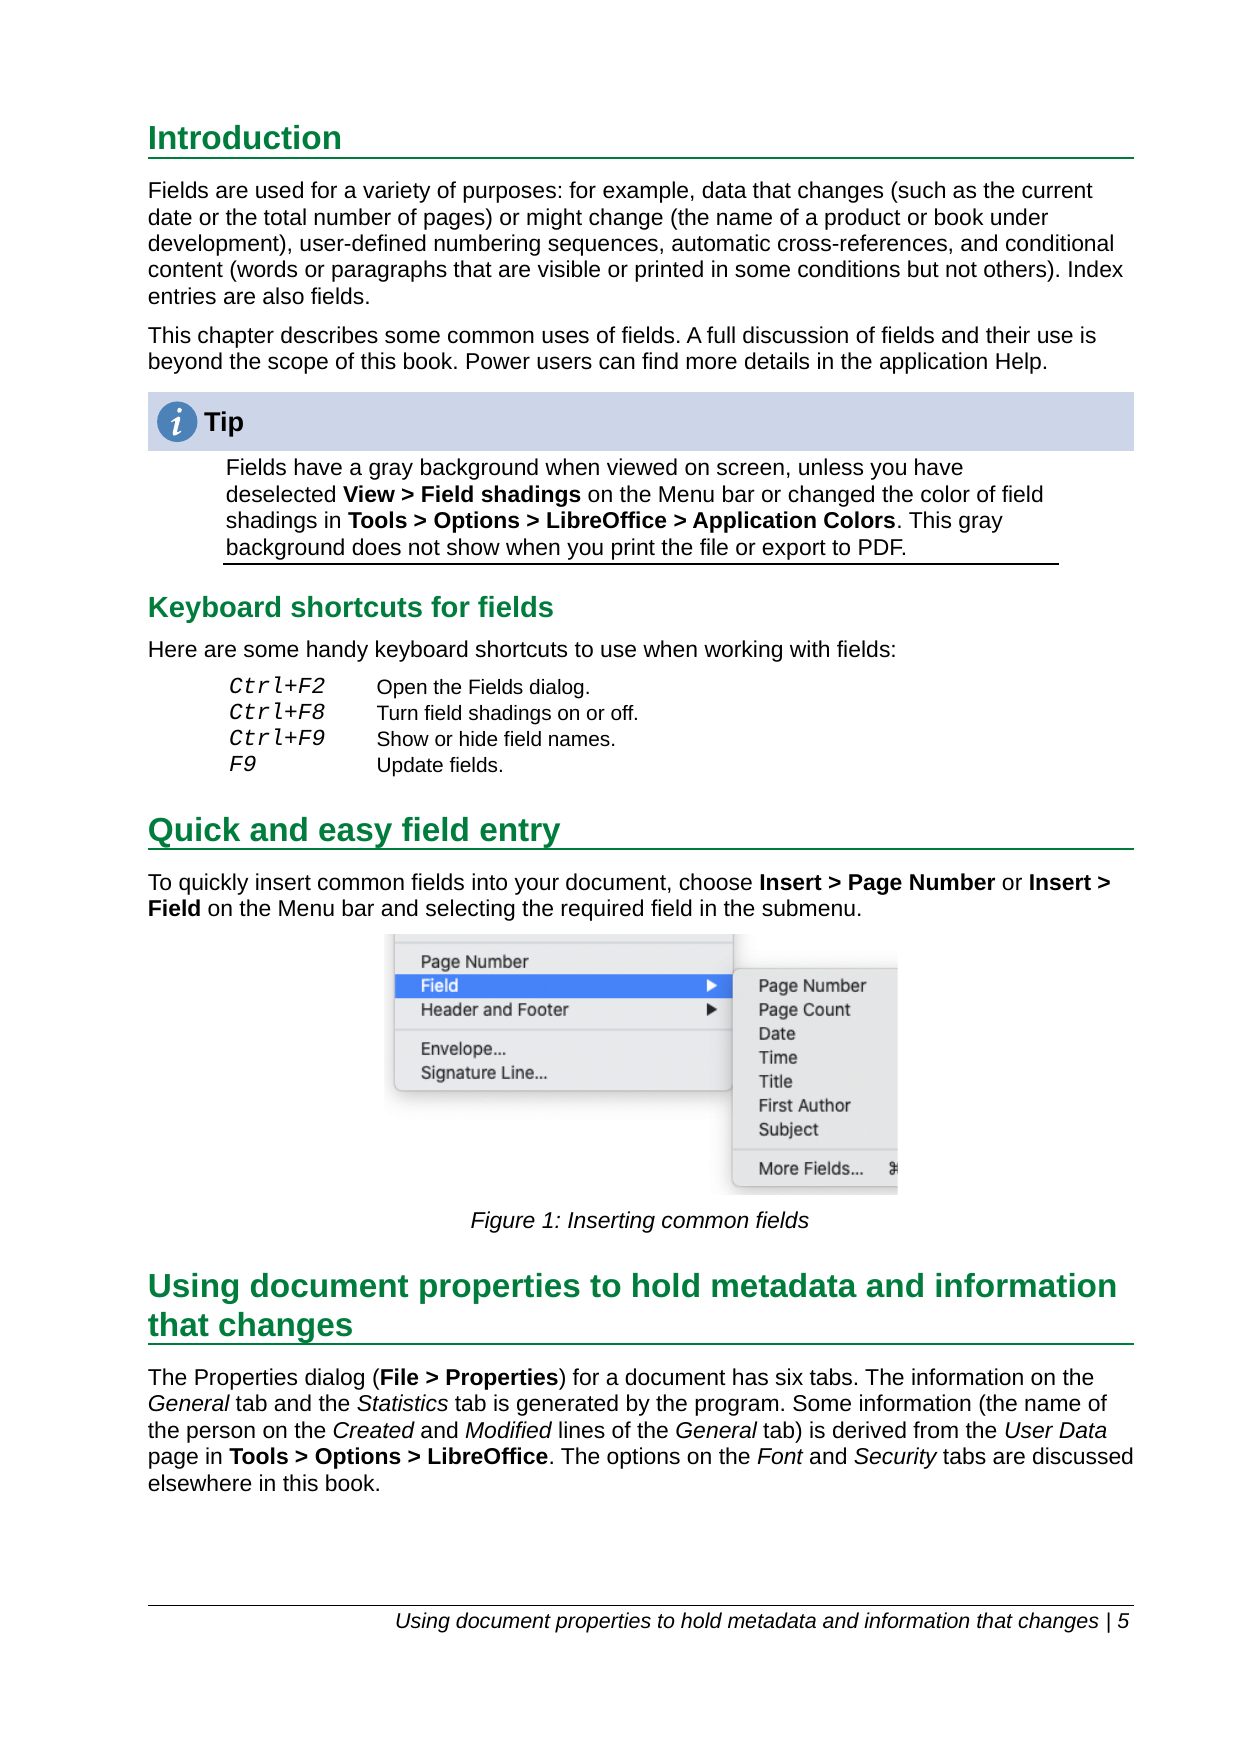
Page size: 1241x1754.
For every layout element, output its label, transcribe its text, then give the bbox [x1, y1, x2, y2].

table_header Ctrl+F2 [223, 675, 370, 701]
text Fields are used for a variety of purposes: for example, data that changes (such as the current date or the total number of pages) or might change (the name of a product or book under development), user-defined numbering sequences, automatic cross-references, and conditional content (words or paragraphs that are visible or printed in some conditions but not others). Index entries are also fields. [148, 177, 1134, 309]
text This chapter describes some common uses of fields. A full discussion of fields and their use is beyond the scope of this book. Power users can find more details in the application Help. [148, 322, 1134, 374]
subtitle Quick and easy field entry [148, 810, 1134, 848]
table_cell Show or hide field names. [370, 727, 724, 753]
picture [384, 934, 898, 1195]
subtitle Using document properties to hold metadata and information that changes [148, 1266, 1134, 1343]
subtitle Keyboard shortcuts for fields [148, 590, 1134, 623]
subtitle Introduction [148, 118, 1134, 157]
text Figure 1: Inserting common fields [382, 1207, 899, 1234]
table_cell Turn field shadings on or off. [370, 701, 724, 727]
table_cell Update fields. [370, 753, 724, 778]
text Fields have a gray background when viewed on screen, unless you have deselected View > Field shadings on the Menu bar or changed the color of field shadings in Tools > Options > LibreOffice > Application Colors. This gray background does not show when you print the file or export to PDF. [223, 451, 1059, 563]
subtitle Tip [148, 392, 1134, 451]
text To quickly insert common fields into your document, choose Insert > Page Number or Insert > Field on the Menu bar and selecting the required field in the submenu. [148, 869, 1134, 922]
table_cell F9 [223, 753, 370, 778]
table_header Open the Fields dialog. [370, 675, 724, 701]
table_cell Ctrl+F8 [223, 701, 370, 727]
text Here are some handy keyboard shortcuts to use when working with fields: [148, 636, 1134, 662]
table_cell Ctrl+F9 [223, 727, 370, 753]
text The Properties dialog (File > Properties) for a document has six tabs. The information on the General tab and the Statistics tab is generated by the program. Some information (the name of the person on the Created and Modified lines of the General tab) is derived from the User Data page in Tools > Options > LibreOffice. The options on the Font and Security tabs are discussed elsewhere in this book. [148, 1364, 1134, 1496]
